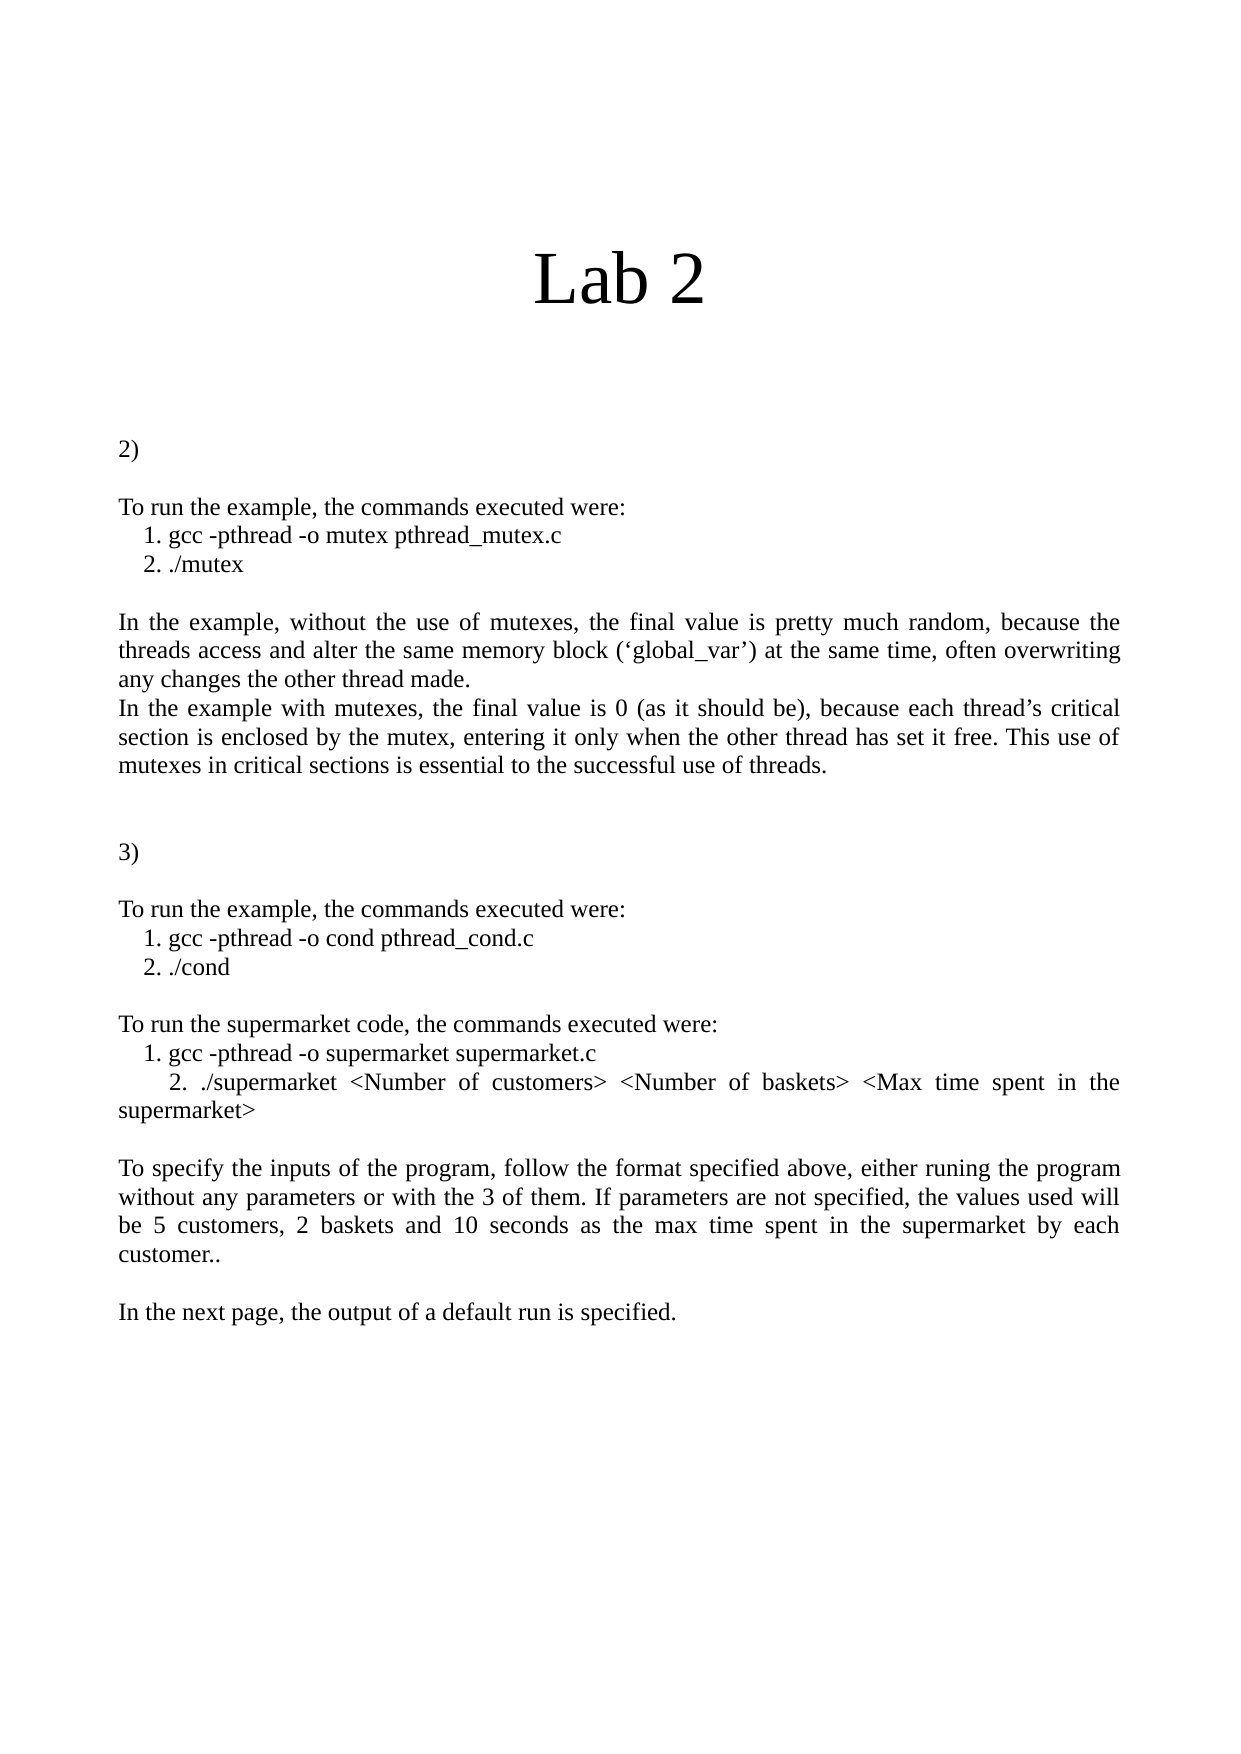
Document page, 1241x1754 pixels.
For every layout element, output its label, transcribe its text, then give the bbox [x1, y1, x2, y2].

text To run the example, the commands executed were: [118, 894, 1122, 923]
text 2. ./supermarket <Number of customers> <Number of baskets> <Max time spent in the supermarket> [118, 1067, 1122, 1124]
text 3) [118, 837, 1122, 866]
text 2) [118, 434, 1122, 463]
text 1. gcc -pthread -o cond pthread_cond.c [118, 923, 1122, 952]
text In the example with mutexes, the final value is 0 (as it should be), because each thread’s critical section is enclosed by the mutex, entering it only when the other thread has set it free. This use of mutexes in critical sections is essential to the successful use of threads. [118, 693, 1122, 779]
text To run the example, the commands executed were: [118, 492, 1122, 521]
text 1. gcc -pthread -o mutex pthread_mutex.c [118, 521, 1122, 549]
text In the example, without the use of mutexes, the final value is pretty much random, because the threads access and alter the same memory block (‘global_var’) at the same time, often overwriting any changes the other thread made. [118, 607, 1122, 693]
text In the next page, the output of a default run is specified. [118, 1297, 1122, 1326]
text 2. ./mutex [118, 549, 1122, 578]
text 2. ./cond [118, 952, 1122, 981]
text To specify the inputs of the program, follow the format specified above, either runing the program without any parameters or with the 3 of them. If parameters are not specified, the values used will be 5 customers, 2 baskets and 10 seconds as the max time spent in the supermarket by each customer.. [118, 1153, 1122, 1268]
text Lab 2 [118, 233, 1122, 319]
text To run the supermarket code, the commands executed were: [118, 1009, 1122, 1038]
text 1. gcc -pthread -o supermarket supermarket.c [118, 1038, 1122, 1067]
